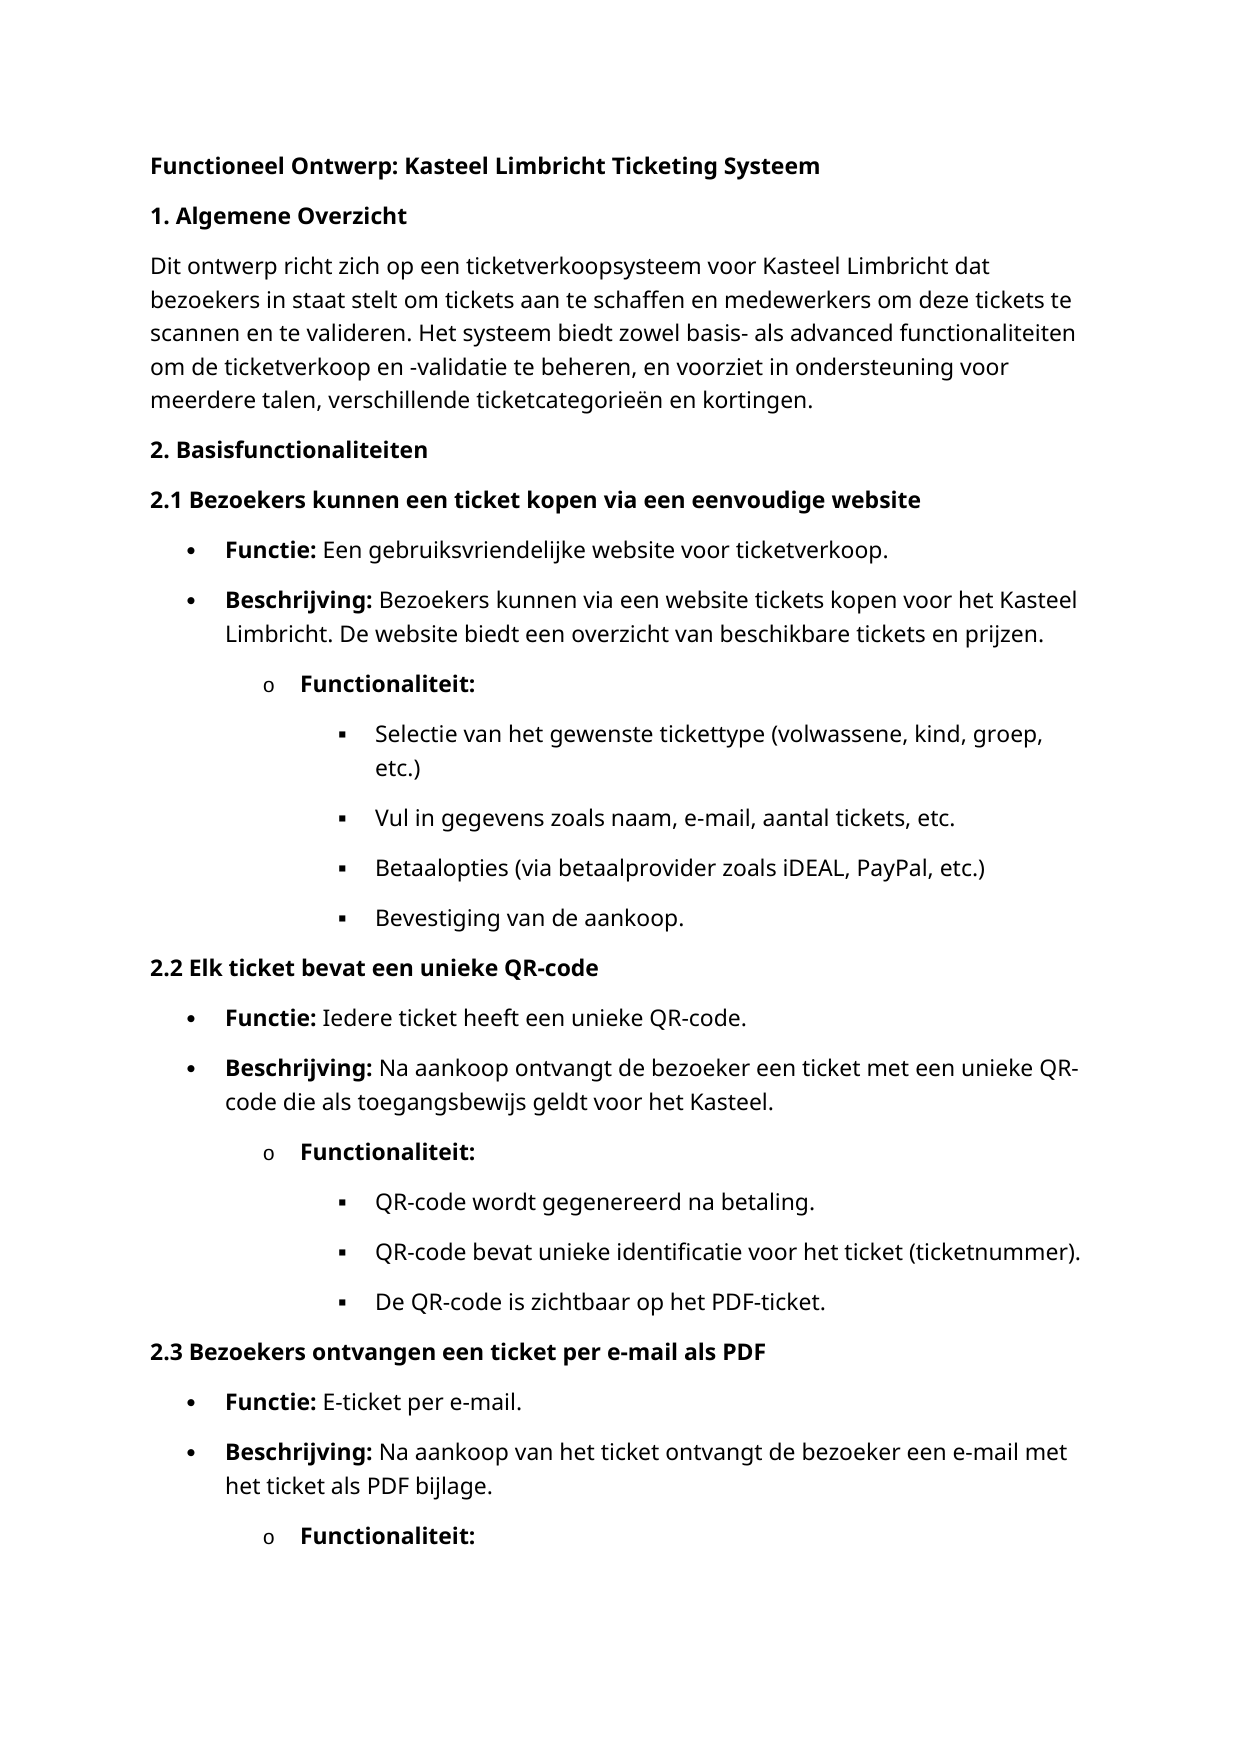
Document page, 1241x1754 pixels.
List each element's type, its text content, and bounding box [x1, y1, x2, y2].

text 1. Algemene Overzicht [150, 200, 1090, 231]
list Bevestiging van de aankoop. [337, 902, 1090, 933]
list Beschrijving: Na aankoop ontvangt de bezoeker een ticket met een unieke QR-code die als toegangsbewijs geldt voor het Kasteel. [187, 1052, 1090, 1117]
list Functionaliteit: [262, 1520, 1090, 1551]
list Beschrijving: Bezoekers kunnen via een website tickets kopen voor het Kasteel Limbricht. De website biedt een overzicht van beschikbare tickets en prijzen. [187, 584, 1090, 649]
text 2.1 Bezoekers kunnen een ticket kopen via een eenvoudige website [150, 484, 1090, 515]
list Functionaliteit: [262, 1136, 1090, 1167]
list Functionaliteit: [262, 668, 1090, 699]
text 2. Basisfunctionaliteiten [150, 434, 1090, 465]
list QR-code bevat unieke identificatie voor het ticket (ticketnummer). [337, 1236, 1090, 1267]
list De QR-code is zichtbaar op het PDF-ticket. [337, 1286, 1090, 1317]
text Dit ontwerp richt zich op een ticketverkoopsysteem voor Kasteel Limbricht dat bezoekers in staat stelt om tickets aan te schaffen en medewerkers om deze tickets te scannen en te valideren. Het systeem biedt zowel basis- als advanced functionaliteiten om de ticketverkoop en -validatie te beheren, en voorziet in ondersteuning voor meerdere talen, verschillende ticketcategorieën en kortingen. [150, 250, 1090, 415]
list Selectie van het gewenste tickettype (volwassene, kind, groep, etc.) [337, 718, 1090, 783]
list QR-code wordt gegenereerd na betaling. [337, 1186, 1090, 1217]
list Functie: E-ticket per e-mail. [187, 1386, 1090, 1417]
list Functie: Een gebruiksvriendelijke website voor ticketverkoop. [187, 534, 1090, 566]
text Functioneel Ontwerp: Kasteel Limbricht Ticketing Systeem [150, 150, 1090, 181]
text 2.3 Bezoekers ontvangen een ticket per e-mail als PDF [150, 1336, 1090, 1367]
list Vul in gegevens zoals naam, e-mail, aantal tickets, etc. [337, 802, 1090, 833]
list Betaalopties (via betaalprovider zoals iDEAL, PayPal, etc.) [337, 852, 1090, 883]
text 2.2 Elk ticket bevat een unieke QR-code [150, 952, 1090, 983]
list Functie: Iedere ticket heeft een unieke QR-code. [187, 1002, 1090, 1033]
list Beschrijving: Na aankoop van het ticket ontvangt de bezoeker een e-mail met het ticket als PDF bijlage. [187, 1436, 1090, 1501]
